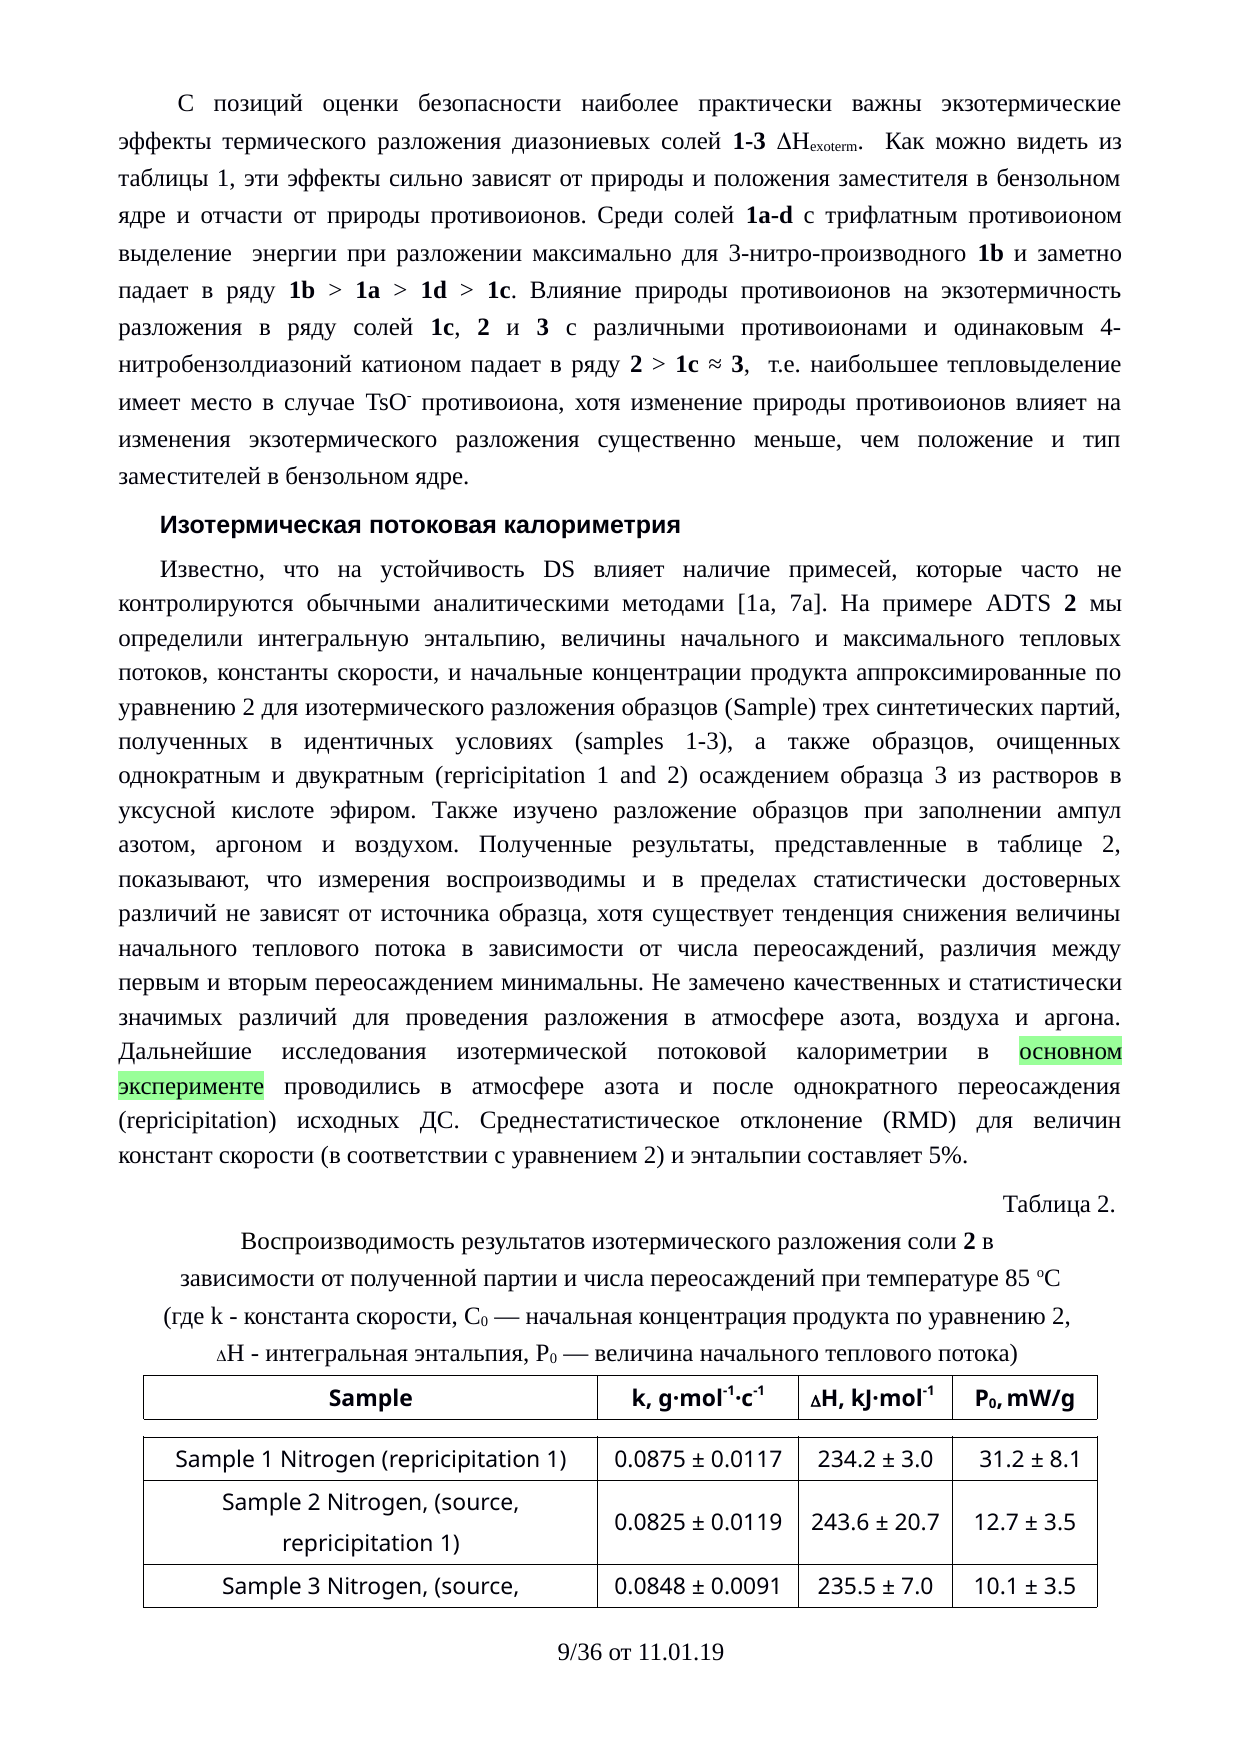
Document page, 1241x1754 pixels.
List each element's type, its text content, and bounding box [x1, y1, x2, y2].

table_cell 243.6 ± 20.7 [799, 1481, 952, 1563]
table_cell 10.1 ± 3.5 [953, 1565, 1097, 1607]
table_cell [952, 1420, 1097, 1436]
text Воспроизводимость результатов изотермического разложения соли 2 в [118, 1226, 1122, 1255]
table_cell 235.5 ± 7.0 [799, 1565, 952, 1607]
table_cell 12.7 ± 3.5 [953, 1481, 1097, 1563]
table_cell [798, 1420, 952, 1436]
table_header P0, mW/g [953, 1376, 1097, 1419]
table_header Sample [144, 1376, 597, 1419]
table_cell [598, 1420, 798, 1436]
table_cell Sample 2 Nitrogen, (source, repricipitation 1) [144, 1481, 597, 1563]
table_cell [143, 1420, 598, 1436]
table_cell 0.0848 ± 0.0091 [598, 1565, 798, 1607]
table_cell 31.2 ± 8.1 [953, 1438, 1097, 1479]
table_header k, g·mol-1·с-1 [598, 1376, 798, 1419]
table_cell Sample 3 Nitrogen, (source, [144, 1565, 597, 1607]
subtitle Изотермическая потоковая калориметрия [118, 511, 1122, 539]
table_cell 0.0825 ± 0.0119 [598, 1481, 798, 1563]
table_header H, kJ·mol-1 [799, 1376, 952, 1419]
text H - интегральная энтальпия, P0 — величина начального теплового потока) [118, 1338, 1122, 1367]
table_cell 0.0875 ± 0.0117 [598, 1438, 798, 1479]
table_cell 234.2 ± 3.0 [799, 1438, 952, 1479]
text Таблица 2. [118, 1189, 1122, 1218]
table_cell Sample 1 Nitrogen (repricipitation 1) [144, 1438, 597, 1479]
text зависимости от полученной партии и числа переосаждений при температуре 85 oС [118, 1263, 1122, 1292]
text Известно, что на устойчивость DS влияет наличие примесей, которые часто не контролируются обычными аналитическими методами [1a, 7a]. На примере ADTS 2 мы определили интегральную энтальпию, величины начального и максимального тепловых потоков, константы скорости, и начальные концентрации продукта аппроксимированные по уравнению 2 для изотермического разложения образцов (Sample) трех синтетических партий, полученных в идентичных условиях (samples 1-3), а также образцов, очищенных однократным и двукратным (repricipitation 1 and 2) осаждением образца 3 из растворов в уксусной кислоте эфиром. Также изучено разложение образцов при заполнении ампул азотом, аргоном и воздухом. Полученные результаты, представленные в таблице 2, показывают, что измерения воспроизводимы и в пределах статистически достоверных различий не зависят от источника образца, хотя существует тенденция снижения величины начального теплового потока в зависимости от числа переосаждений, различия между первым и вторым переосаждением минимальны. Не замечено качественных и статистически значимых различий для проведения разложения в атмосфере азота, воздуха и аргона. Дальнейшие исследования изотермической потоковой калориметрии в основном эксперименте проводились в атмосфере азота и после однократного переосаждения (repricipitation) исходных ДС. Среднестатистическое отклонение (RMD) для величин констант скорости (в соответствии с уравнением 2) и энтальпии составляет 5%. [118, 554, 1122, 1169]
text (где k - константа скорости, С0 — начальная концентрация продукта по уравнению 2, [118, 1301, 1122, 1329]
text С позиций оценки безопасности наиболее практически важны экзотермические эффекты термического разложения диазониевых солей 1-3 Hexoterm. Как можно видеть из таблицы 1, эти эффекты сильно зависят от природы и положения заместителя в бензольном ядре и отчасти от природы противоионов. Среди солей 1a-d с трифлатным противоионом выделение энергии при разложении максимально для 3-нитро-производного 1b и заметно падает в ряду 1b > 1a > 1d > 1c. Влияние природы противоионов на экзотермичность разложения в ряду солей 1c, 2 и 3 с различными противоионами и одинаковым 4-нитробензолдиазоний катионом падает в ряду 2 > 1c ≈ 3, т.е. наибольшее тепловыделение имеет место в случае TsO- противоиона, хотя изменение природы противоионов влияет на изменения экзотермического разложения существенно меньше, чем положение и тип заместителей в бензольном ядре. [118, 88, 1122, 490]
